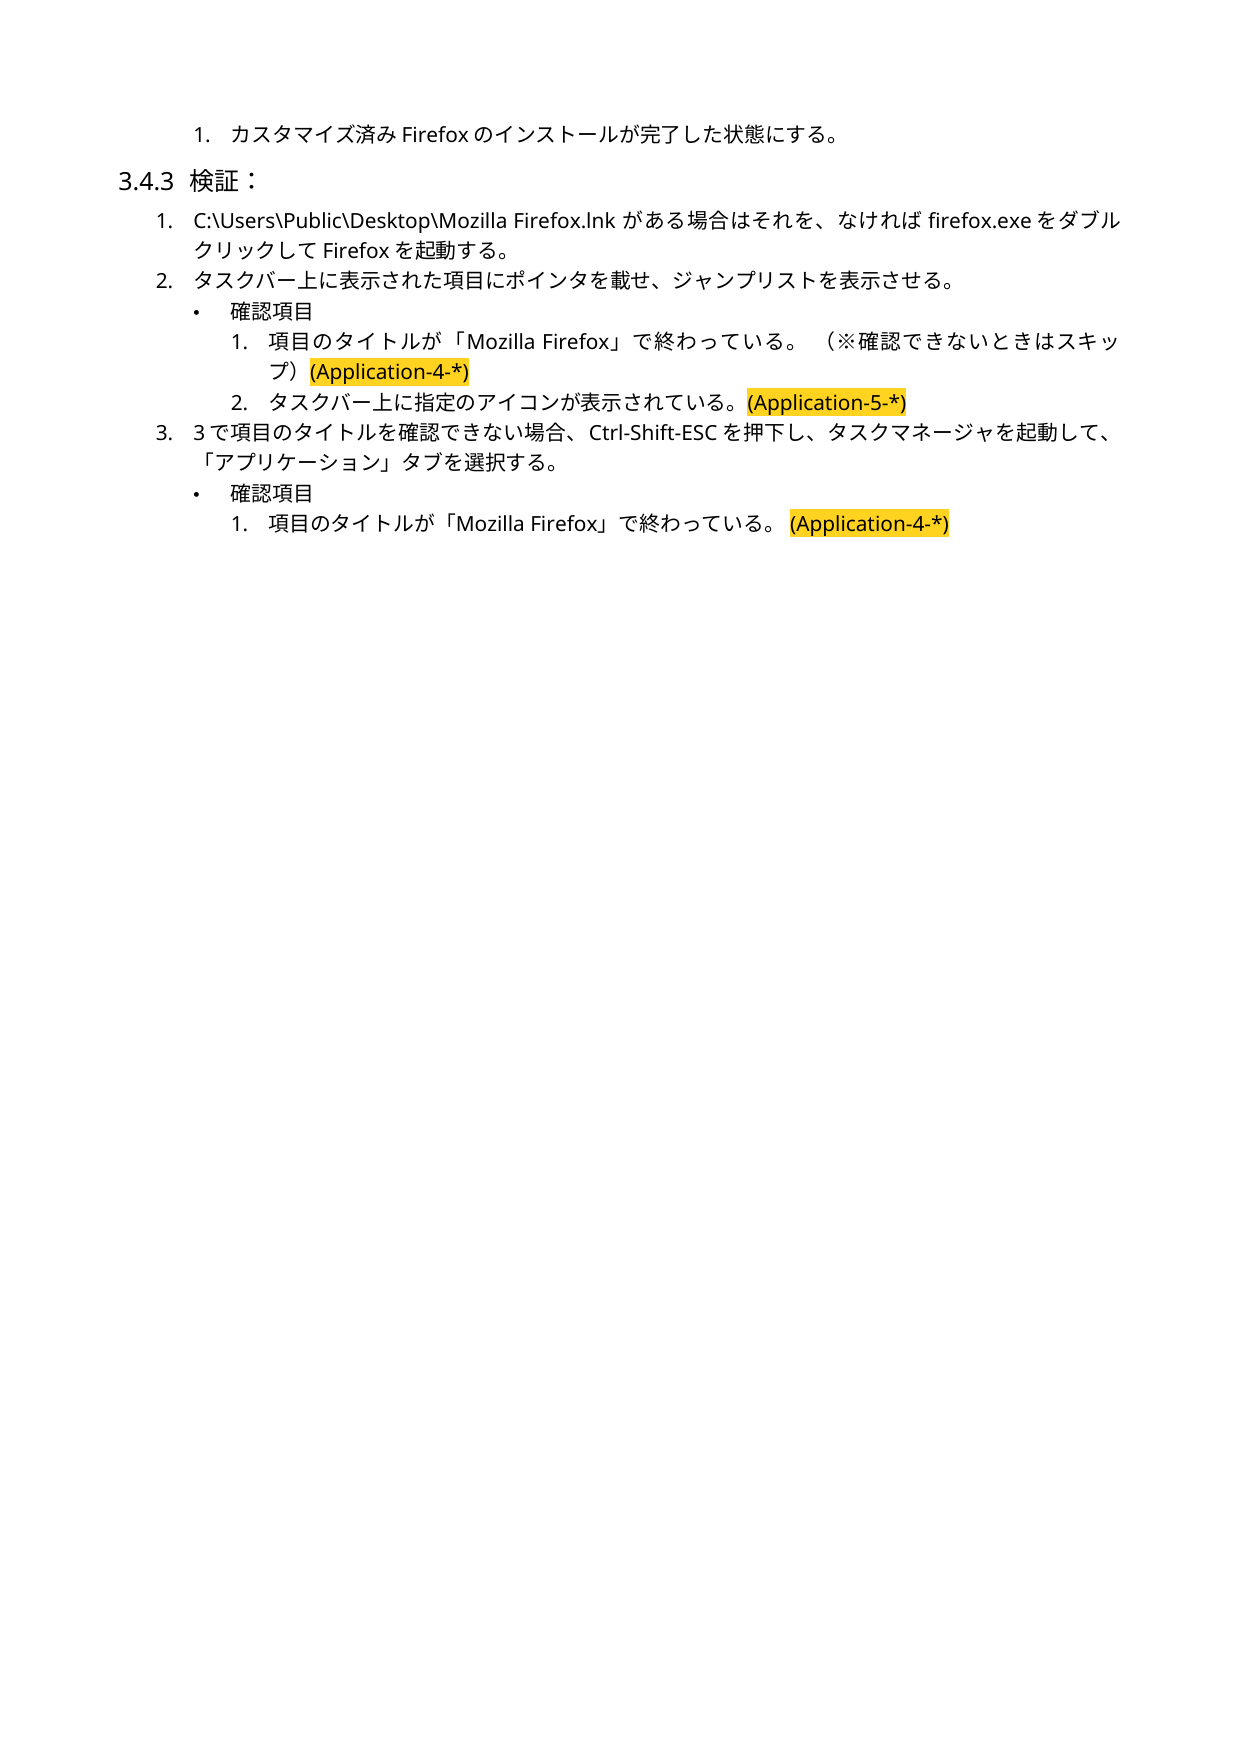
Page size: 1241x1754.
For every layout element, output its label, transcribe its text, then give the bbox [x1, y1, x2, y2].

subtitle 検証： [118, 161, 1122, 198]
list タスクバー上に表示された項目にポインタを載せ、ジャンプリストを表示させる。 [156, 265, 1122, 295]
list 確認項目 [193, 295, 1122, 325]
list タスクバー上に指定のアイコンが表示されている。(Application-5-*) [231, 386, 1122, 416]
list カスタマイズ済みFirefoxのインストールが完了した状態にする。 [193, 118, 1122, 148]
list 確認項目 [193, 477, 1122, 507]
list C:\Users\Public\Desktop\Mozilla Firefox.lnk がある場合はそれを、なければfirefox.exeをダブルクリックしてFirefoxを起動する。 [156, 204, 1122, 265]
list 3で項目のタイトルを確認できない場合、Ctrl-Shift-ESCを押下し、タスクマネージャを起動して、「アプリケーション」タブを選択する。 [156, 416, 1122, 477]
list 項目のタイトルが「Mozilla Firefox」で終わっている。 （※確認できないときはスキップ）(Application-4-*) [231, 325, 1122, 386]
list 項目のタイトルが「Mozilla Firefox」で終わっている。 (Application-4-*) [231, 507, 1122, 537]
